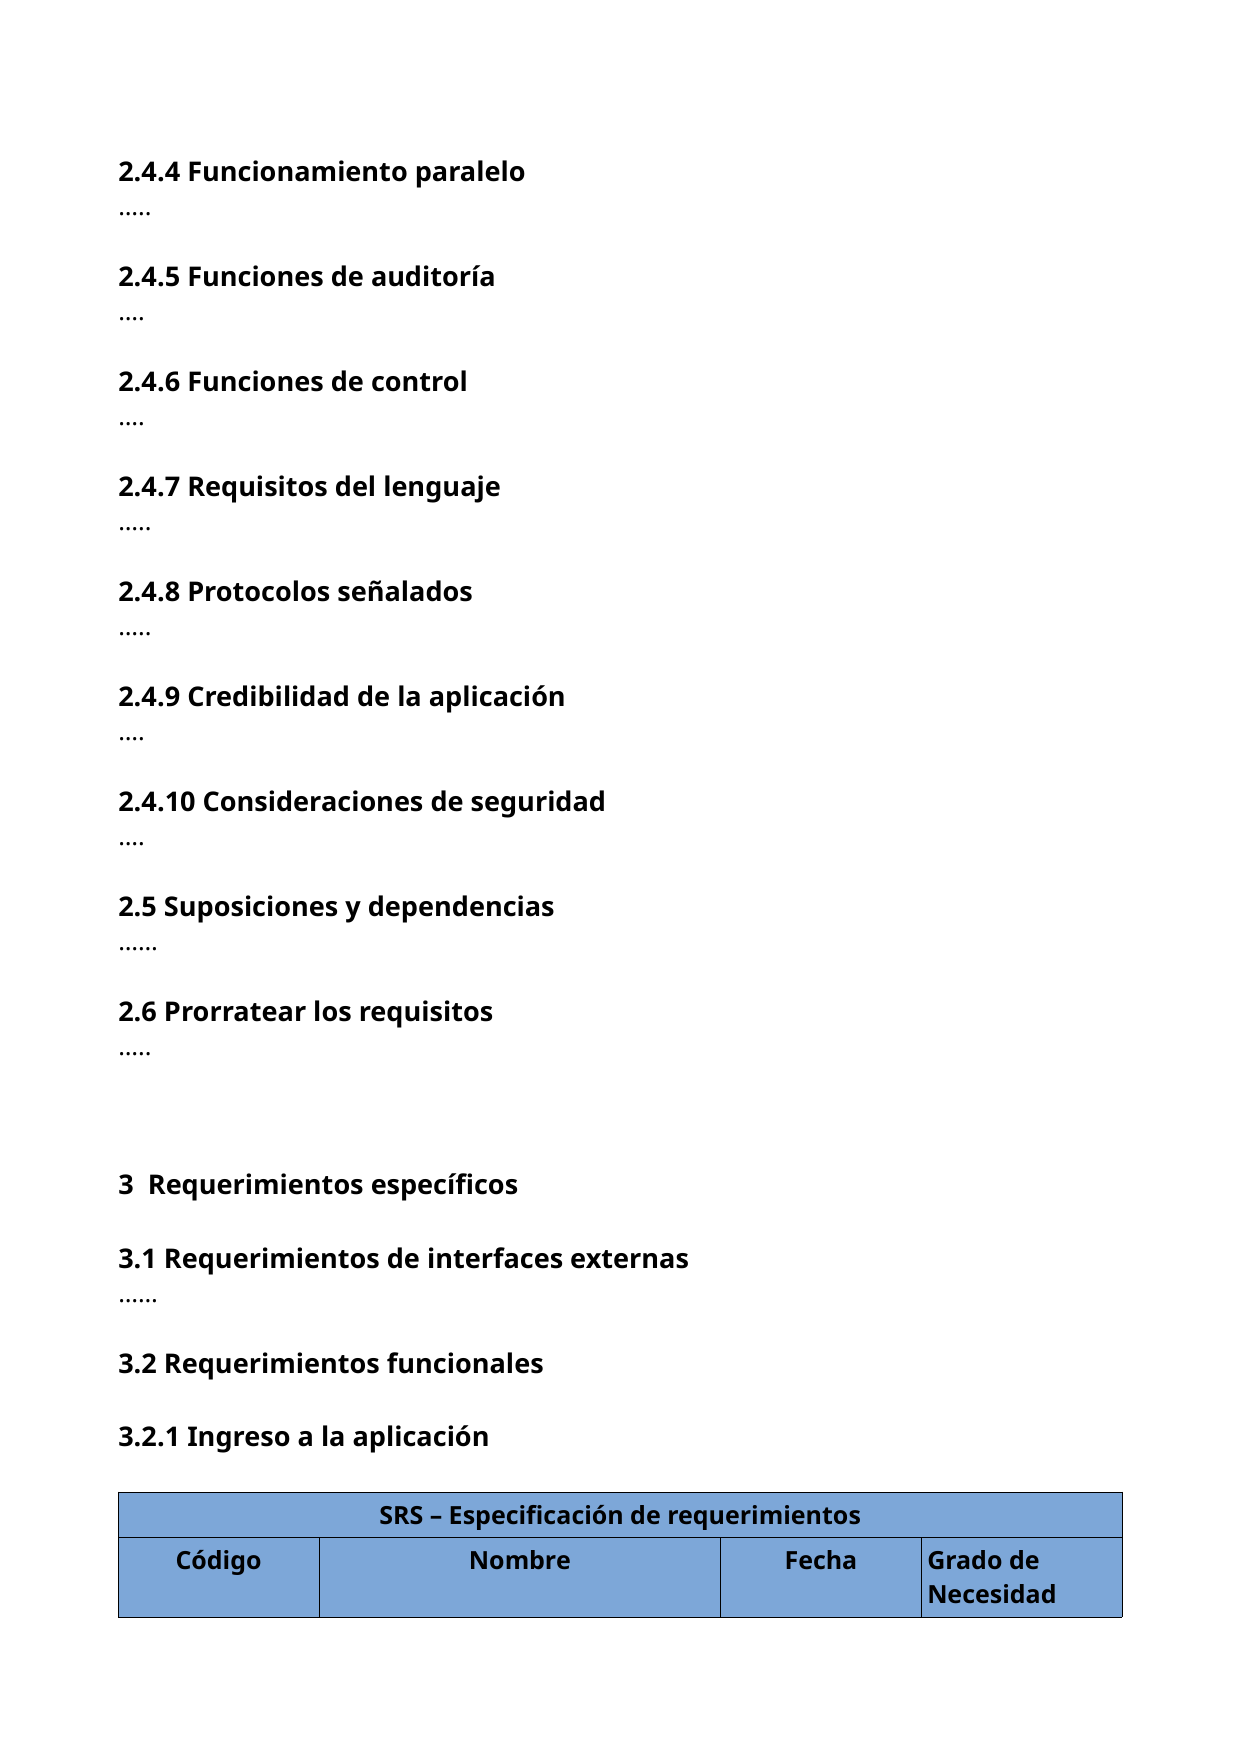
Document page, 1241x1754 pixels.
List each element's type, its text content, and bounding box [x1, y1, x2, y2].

text ….. [118, 609, 1122, 643]
text …. [118, 714, 1122, 748]
text …. [118, 294, 1122, 328]
text …. [118, 819, 1122, 853]
text 2.4.8 Protocolos señalados [118, 572, 1122, 609]
text 3 Requerimientos específicos [118, 1165, 1122, 1202]
table_cell Nombre [320, 1538, 720, 1617]
text 3.2 Requerimientos funcionales [118, 1344, 1122, 1381]
text ….. [118, 504, 1122, 538]
text …. [118, 399, 1122, 433]
text …… [118, 924, 1122, 958]
text …… [118, 1276, 1122, 1310]
text 3.1 Requerimientos de interfaces externas [118, 1239, 1122, 1276]
text 2.4.5 Funciones de auditoría [118, 257, 1122, 294]
text 2.4.7 Requisitos del lenguaje [118, 467, 1122, 504]
text 2.6 Prorratear los requisitos [118, 992, 1122, 1029]
text 2.4.4 Funcionamiento paralelo [118, 152, 1122, 189]
text 2.4.10 Consideraciones de seguridad [118, 782, 1122, 819]
table_cell Código [119, 1538, 319, 1617]
text 2.4.6 Funciones de control [118, 362, 1122, 399]
table_header SRS – Especificación de requerimientos [119, 1493, 1122, 1537]
table_cell Grado de Necesidad [922, 1538, 1122, 1617]
table_cell Fecha [721, 1538, 921, 1617]
text 3.2.1 Ingreso a la aplicación [118, 1418, 1122, 1455]
text ….. [118, 1029, 1122, 1063]
text 2.5 Suposiciones y dependencias [118, 887, 1122, 924]
text 2.4.9 Credibilidad de la aplicación [118, 677, 1122, 714]
text ….. [118, 189, 1122, 223]
